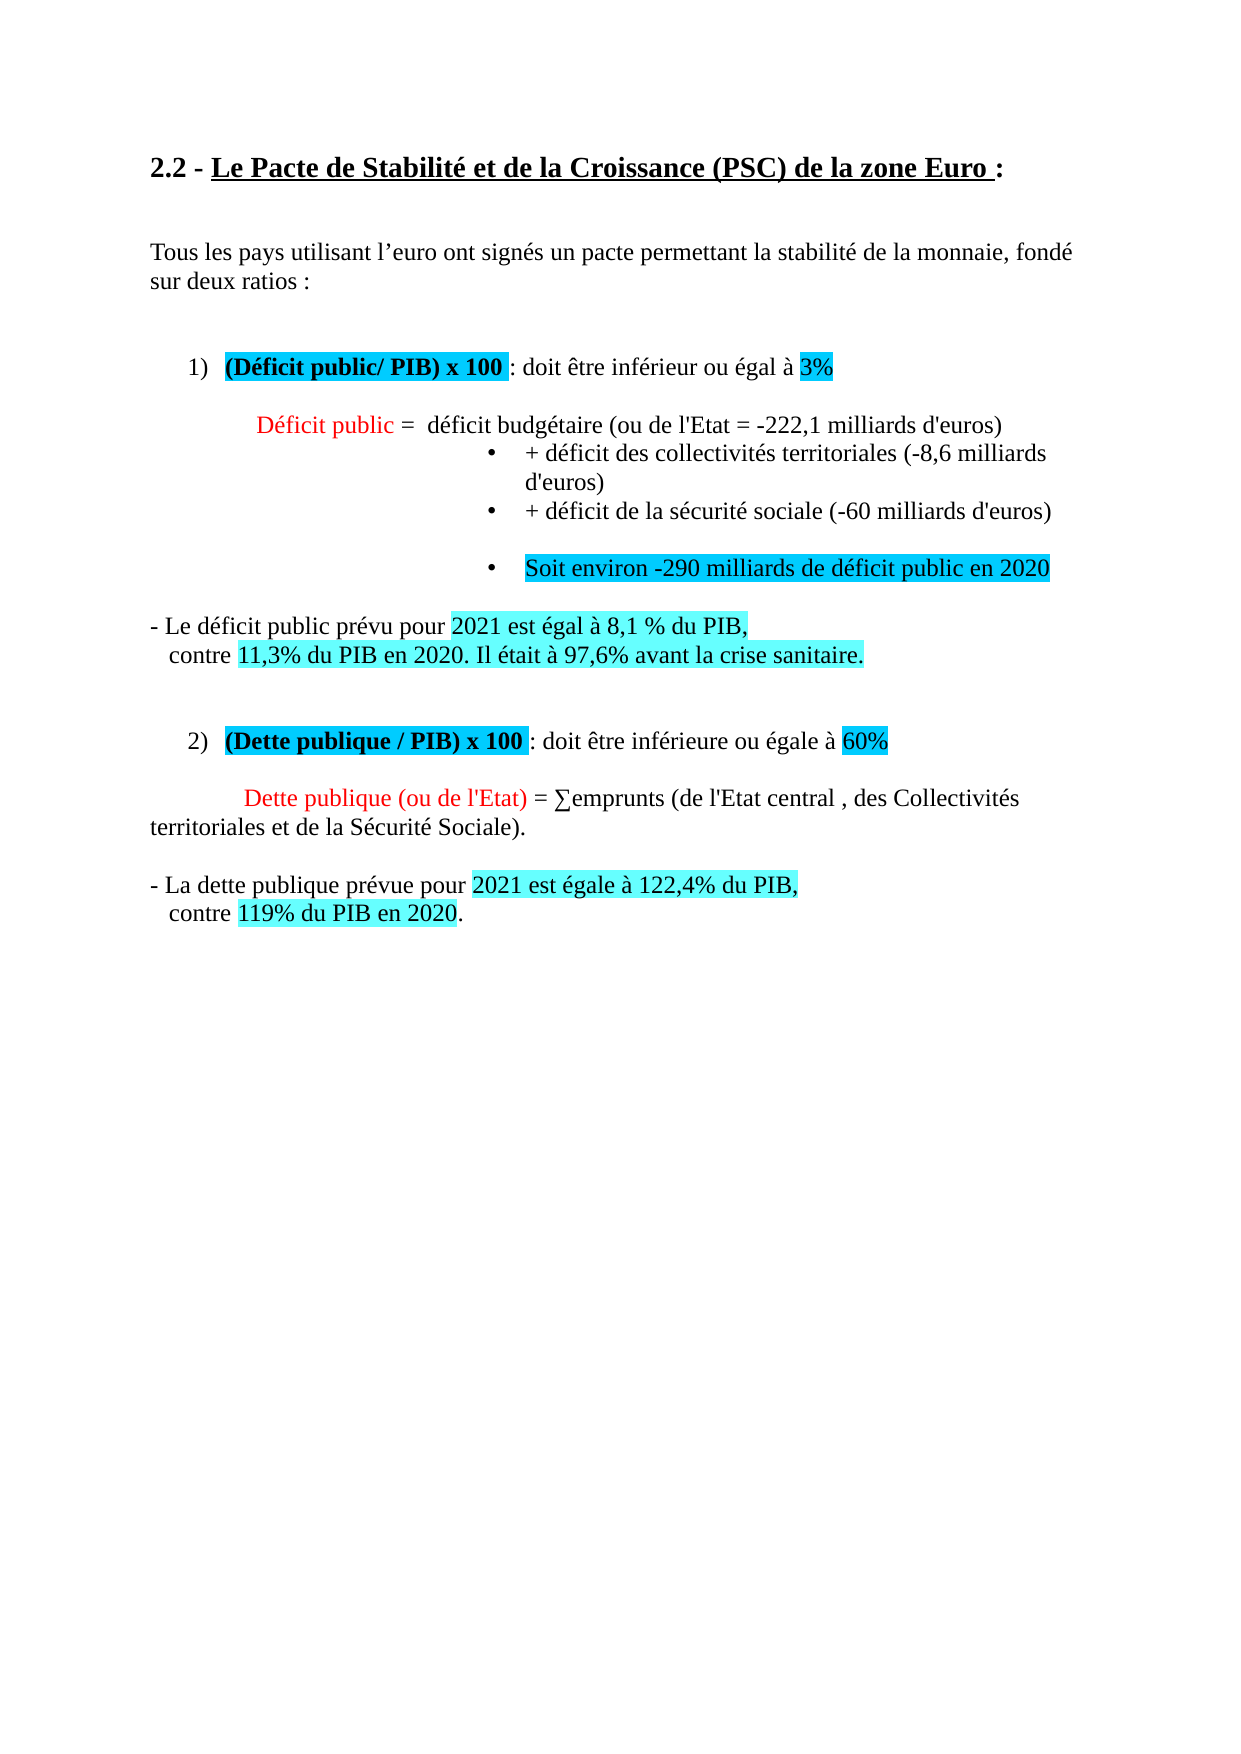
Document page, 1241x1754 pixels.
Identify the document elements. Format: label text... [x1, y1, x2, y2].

list + déficit des collectivités territoriales (-8,6 milliards d'euros) [487, 438, 1090, 496]
text contre 119% du PIB en 2020. [150, 898, 1090, 927]
text - La dette publique prévue pour 2021 est égale à 122,4% du PIB, [150, 870, 1090, 898]
text - Le déficit public prévu pour 2021 est égal à 8,1 % du PIB, [150, 611, 1090, 640]
list (Déficit public/ PIB) x 100 : doit être inférieur ou égal à 3% [187, 352, 1090, 381]
text Déficit public = déficit budgétaire (ou de l'Etat = -222,1 milliards d'euros) [150, 410, 1090, 438]
list (Dette publique / PIB) x 100 : doit être inférieure ou égale à 60% [187, 726, 1090, 755]
list + déficit de la sécurité sociale (-60 milliards d'euros) [487, 496, 1090, 525]
text Tous les pays utilisant l’euro ont signés un pacte permettant la stabilité de la monnaie, fondé sur deux ratios : [150, 237, 1090, 295]
list Soit environ -290 milliards de déficit public en 2020 [487, 553, 1090, 582]
text Dette publique (ou de l'Etat) = ∑emprunts (de l'Etat central , des Collectivités territoriales et de la Sécurité Sociale). [150, 783, 1090, 841]
text contre 11,3% du PIB en 2020. Il était à 97,6% avant la crise sanitaire. [150, 640, 1090, 668]
subtitle 2.2 - Le Pacte de Stabilité et de la Croissance (PSC) de la zone Euro : [150, 150, 1090, 183]
